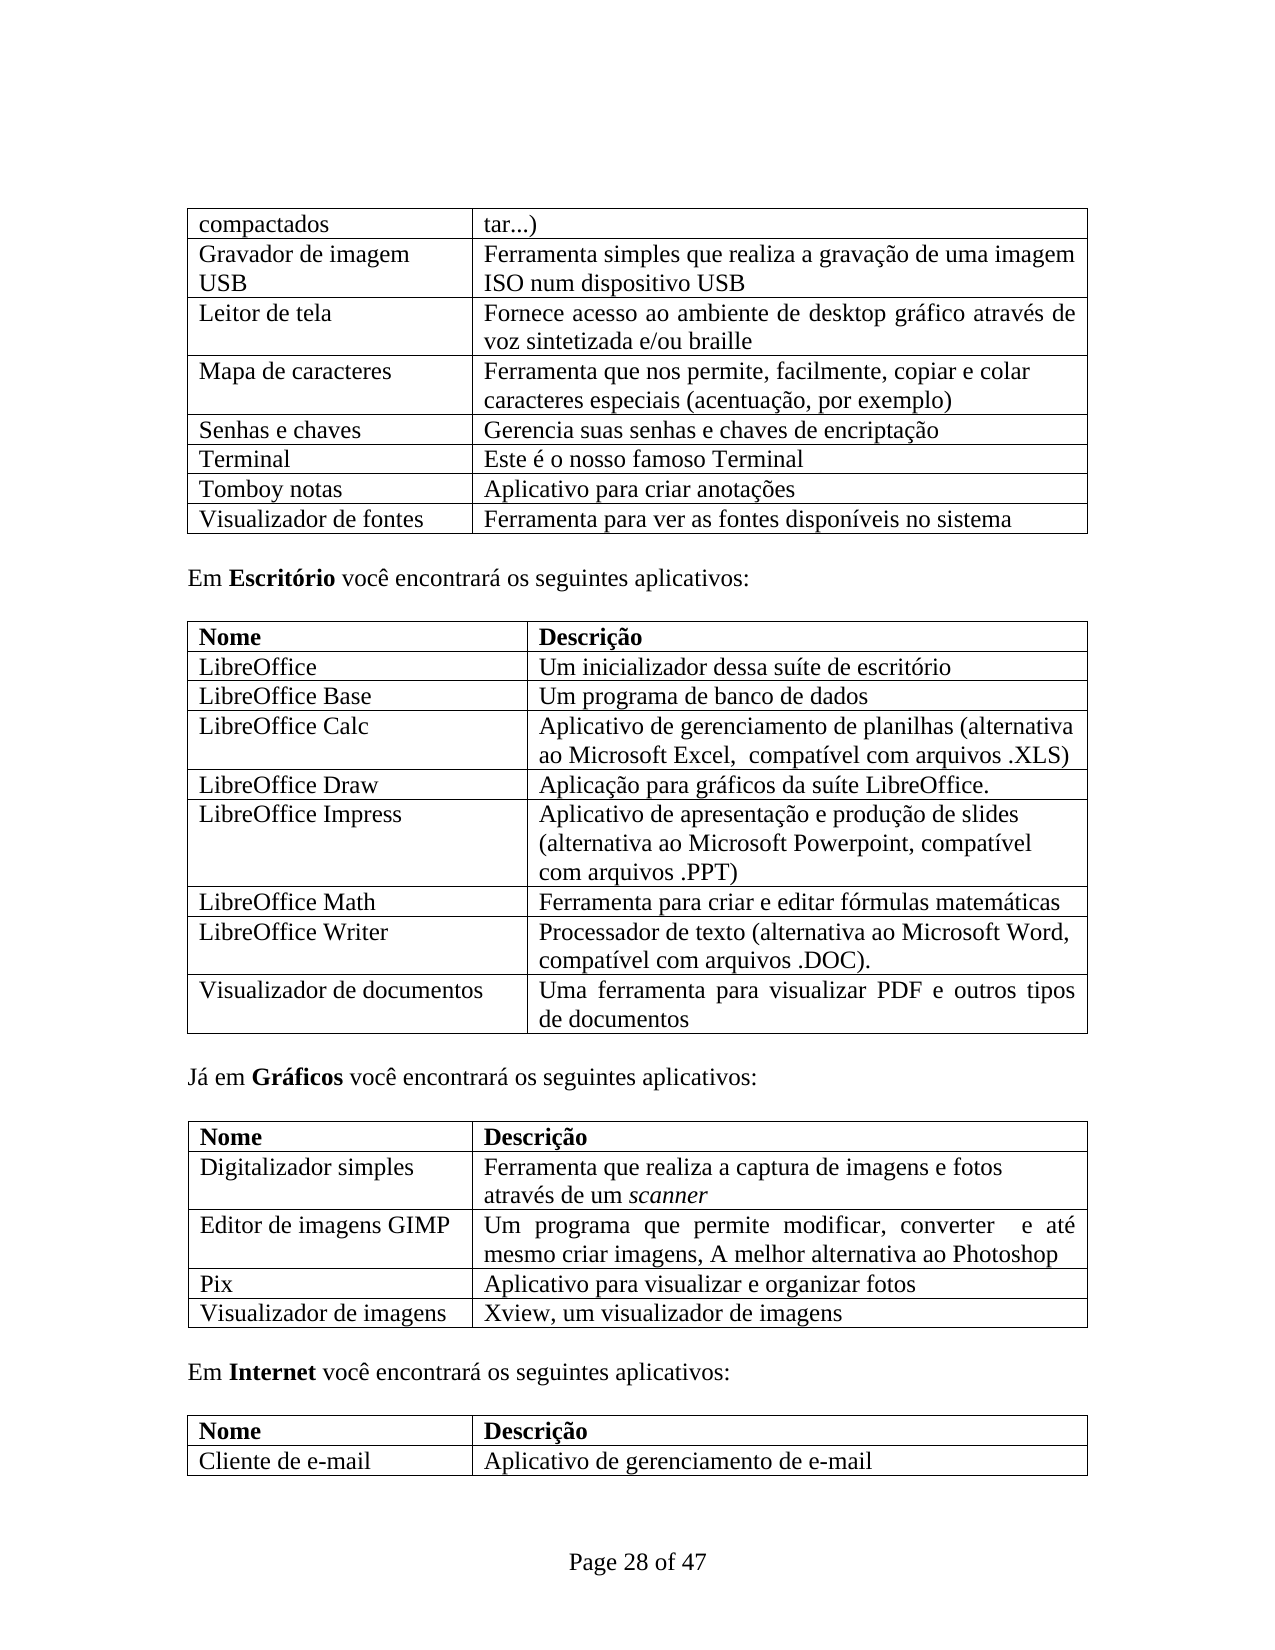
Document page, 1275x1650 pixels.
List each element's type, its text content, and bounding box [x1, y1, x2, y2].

table_cell LibreOffice Calc [188, 711, 527, 769]
table_cell Aplicativo para criar anotações [473, 474, 1087, 503]
table_cell Aplicativo de gerenciamento de planilhas (alternativa ao Microsoft Excel, compatível com arquivos .XLS) [528, 711, 1087, 769]
table_cell Gerencia suas senhas e chaves de encriptação [473, 415, 1087, 443]
table_cell Um programa que permite modificar, converter e até mesmo criar imagens, A melhor alternativa ao Photoshop [473, 1210, 1087, 1268]
table_cell Fornece acesso ao ambiente de desktop gráfico através de voz sintetizada e/ou braille [473, 298, 1087, 355]
table_cell Ferramenta que nos permite, facilmente, copiar e colar caracteres especiais (acentuação, por exemplo) [473, 356, 1087, 414]
table_cell LibreOffice Math [188, 887, 527, 916]
table_cell Cliente de e-mail [188, 1446, 472, 1475]
table_cell Processador de texto (alternativa ao Microsoft Word, compatível com arquivos .DOC). [528, 917, 1087, 974]
table_cell tar...) [473, 209, 1087, 238]
table_header Nome [189, 1122, 472, 1151]
table_cell Visualizador de imagens [189, 1299, 472, 1327]
text Em Internet você encontrará os seguintes aplicativos: [187, 1357, 1087, 1386]
table_header Descrição [473, 1416, 1087, 1445]
table_cell Xview, um visualizador de imagens [473, 1299, 1087, 1327]
table_header Nome [188, 1416, 472, 1445]
table_cell Um programa de banco de dados [528, 681, 1087, 710]
table_cell compactados [188, 209, 472, 238]
table_cell Ferramenta para ver as fontes disponíveis no sistema [473, 504, 1087, 533]
table_cell Tomboy notas [188, 474, 472, 503]
table_cell Aplicação para gráficos da suíte LibreOffice. [528, 770, 1087, 798]
table_cell Leitor de tela [188, 298, 472, 355]
table_cell Mapa de caracteres [188, 356, 472, 414]
table_cell Visualizador de documentos [188, 975, 527, 1033]
table_cell LibreOffice Base [188, 681, 527, 710]
table_cell LibreOffice Draw [188, 770, 527, 798]
table_cell LibreOffice Impress [188, 800, 527, 886]
table_cell Aplicativo para visualizar e organizar fotos [473, 1269, 1087, 1297]
text Já em Gráficos você encontrará os seguintes aplicativos: [187, 1062, 1087, 1091]
table_cell Editor de imagens GIMP [189, 1210, 472, 1268]
table_cell Este é o nosso famoso Terminal [473, 445, 1087, 473]
table_cell Aplicativo de gerenciamento de e-mail [473, 1446, 1087, 1475]
table_cell Ferramenta para criar e editar fórmulas matemáticas [528, 887, 1087, 916]
table_cell Aplicativo de apresentação e produção de slides (alternativa ao Microsoft Powerpoint, compatível com arquivos .PPT) [528, 800, 1087, 886]
table_cell Ferramenta simples que realiza a gravação de uma imagem ISO num dispositivo USB [473, 239, 1087, 297]
table_header Descrição [473, 1122, 1087, 1151]
table_cell Ferramenta que realiza a captura de imagens e fotos através de um scanner [473, 1152, 1087, 1209]
table_cell Uma ferramenta para visualizar PDF e outros tipos de documentos [528, 975, 1087, 1033]
table_cell Digitalizador simples [189, 1152, 472, 1209]
table_cell Gravador de imagem USB [188, 239, 472, 297]
table_cell Um inicializador dessa suíte de escritório [528, 652, 1087, 680]
table_cell Visualizador de fontes [188, 504, 472, 533]
table_header Nome [188, 622, 527, 651]
text Em Escritório você encontrará os seguintes aplicativos: [187, 563, 1087, 591]
table_cell Senhas e chaves [188, 415, 472, 443]
table_cell LibreOffice Writer [188, 917, 527, 974]
table_cell Pix [189, 1269, 472, 1297]
table_header Descrição [528, 622, 1087, 651]
table_cell LibreOffice [188, 652, 527, 680]
table_cell Terminal [188, 445, 472, 473]
